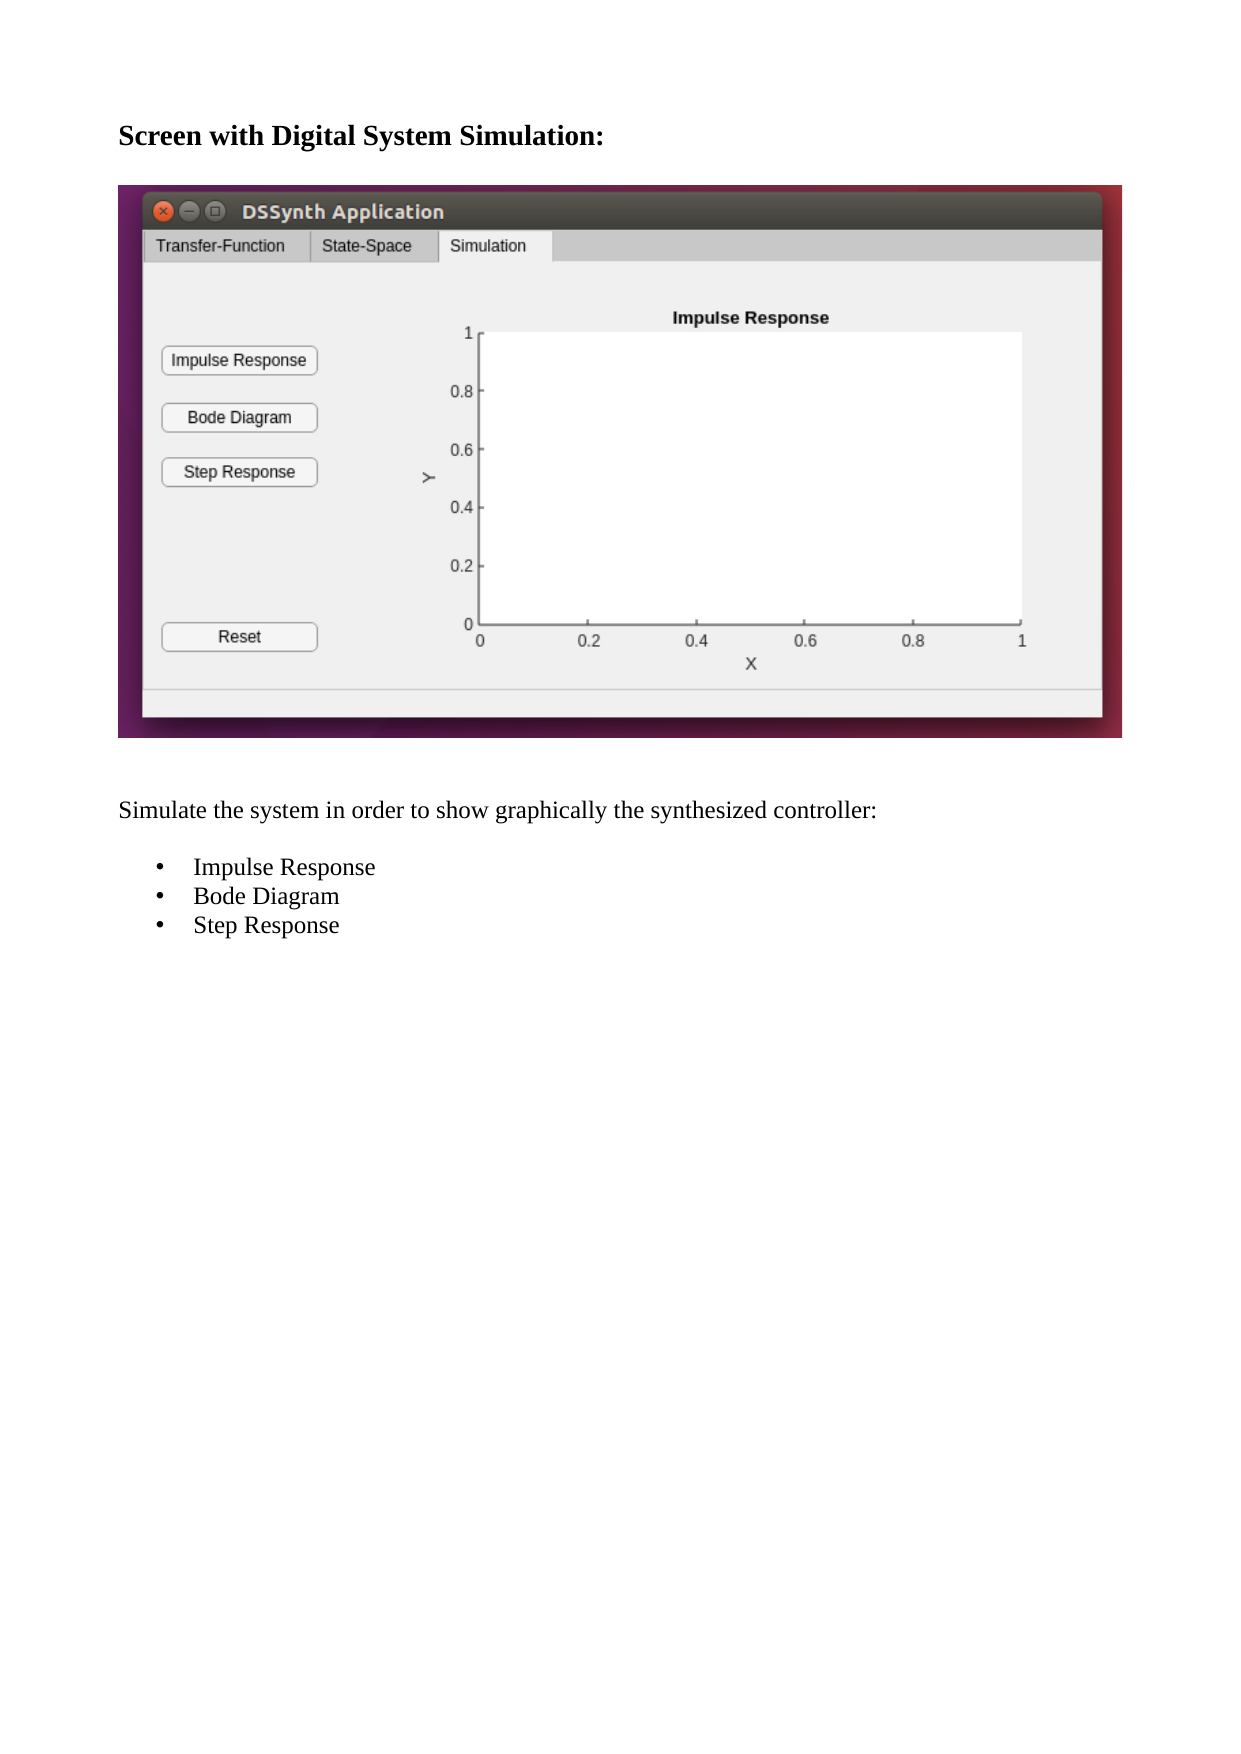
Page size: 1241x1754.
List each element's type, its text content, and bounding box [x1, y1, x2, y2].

list Bode Diagram [156, 881, 1122, 910]
list Impulse Response [156, 852, 1122, 881]
picture [118, 185, 1123, 738]
text Screen with Digital System Simulation: [118, 118, 1122, 152]
list Step Response [156, 910, 1122, 939]
text Simulate the system in order to show graphically the synthesized controller: [118, 795, 1122, 824]
